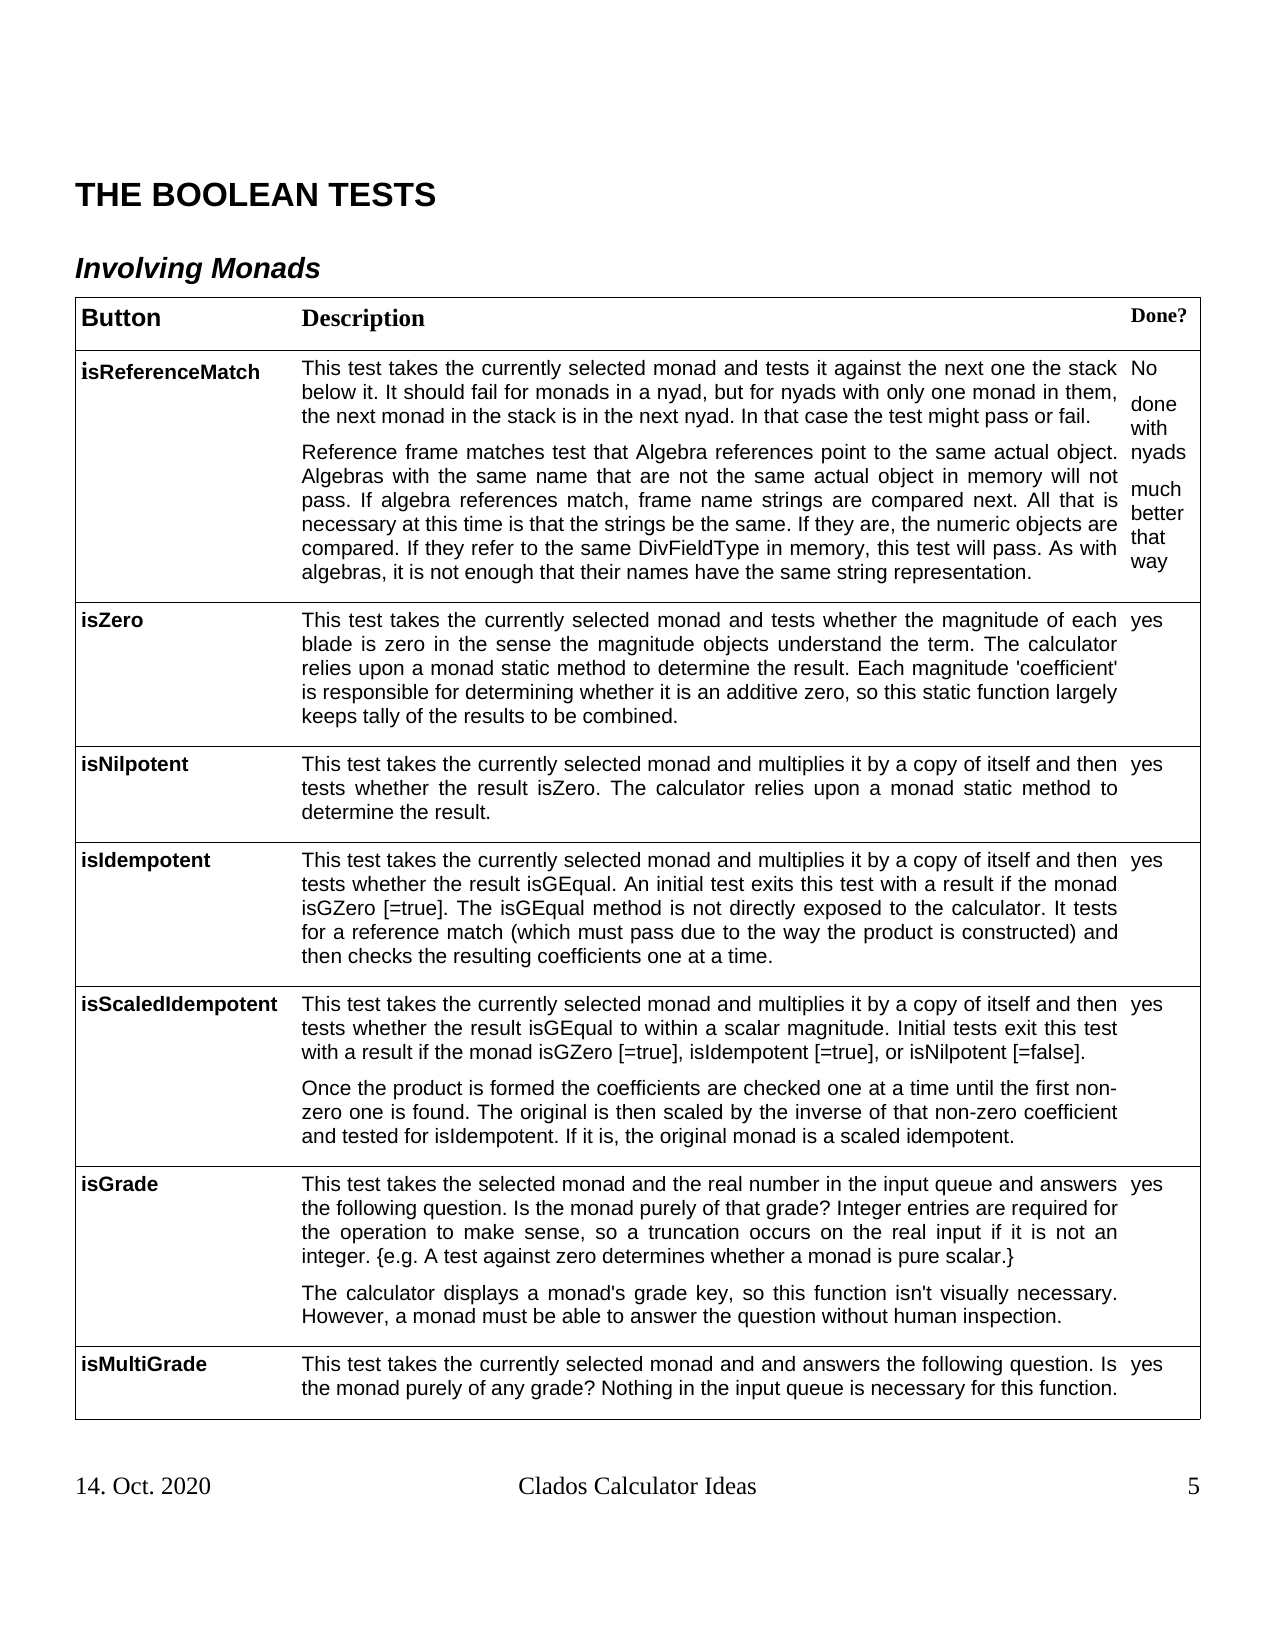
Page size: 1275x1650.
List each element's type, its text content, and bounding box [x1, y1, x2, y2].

table_cell This test takes the currently selected monad and tests it against the next one the stack below it. It should fail for monads in a nyad, but for nyads with only one monad in them, the next monad in the stack is in the next nyad. In that case the test might pass or fail. Reference frame matches test that Algebra references point to the same actual object. Algebras with the same name that are not the same actual object in memory will not pass. If algebra references match, frame name strings are compared next. All that is necessary at this time is that the strings be the same. If they are, the numeric objects are compared. If they refer to the same DivFieldType in memory, this test will pass. As with algebras, it is not enough that their names have the same string representation. [296, 351, 1125, 602]
table_cell yes [1125, 987, 1200, 1166]
table_cell isIdempotent [76, 843, 296, 986]
table_cell isGrade [76, 1167, 296, 1346]
table_cell isNilpotent [76, 747, 296, 842]
subtitle Involving Monads [75, 251, 1200, 285]
table_cell isScaledIdempotent [76, 987, 296, 1166]
table_cell This test takes the currently selected monad and and answers the following question. Is the monad purely of any grade? Nothing in the input queue is necessary for this function. [296, 1347, 1125, 1418]
table_cell yes [1125, 603, 1200, 746]
table_header Done? [1125, 298, 1200, 350]
table_cell yes [1125, 1347, 1200, 1418]
table_cell yes [1125, 747, 1200, 842]
table_cell isZero [76, 603, 296, 746]
table_cell yes [1125, 843, 1200, 986]
table_cell This test takes the currently selected monad and tests whether the magnitude of each blade is zero in the sense the magnitude objects understand the term. The calculator relies upon a monad static method to determine the result. Each magnitude 'coefficient' is responsible for determining whether it is an additive zero, so this static function largely keeps tally of the results to be combined. [296, 603, 1125, 746]
table_cell This test takes the currently selected monad and multiplies it by a copy of itself and then tests whether the result isGEqual to within a scalar magnitude. Initial tests exit this test with a result if the monad isGZero [=true], isIdempotent [=true], or isNilpotent [=false]. Once the product is formed the coefficients are checked one at a time until the first non-zero one is found. The original is then scaled by the inverse of that non-zero coefficient and tested for isIdempotent. If it is, the original monad is a scaled idempotent. [296, 987, 1125, 1166]
subtitle THE BOOLEAN TESTS [75, 175, 1200, 214]
table_header Description [296, 298, 1125, 350]
table_cell isReferenceMatch [76, 351, 296, 602]
table_header Button [76, 298, 296, 350]
table_cell yes [1125, 1167, 1200, 1346]
table_cell This test takes the selected monad and the real number in the input queue and answers the following question. Is the monad purely of that grade? Integer entries are required for the operation to make sense, so a truncation occurs on the real input if it is not an integer. {e.g. A test against zero determines whether a monad is pure scalar.} The calculator displays a monad's grade key, so this function isn't visually necessary. However, a monad must be able to answer the question without human inspection. [296, 1167, 1125, 1346]
table_cell No done with nyads much better that way [1125, 351, 1200, 602]
table_cell This test takes the currently selected monad and multiplies it by a copy of itself and then tests whether the result isZero. The calculator relies upon a monad static method to determine the result. [296, 747, 1125, 842]
table_cell This test takes the currently selected monad and multiplies it by a copy of itself and then tests whether the result isGEqual. An initial test exits this test with a result if the monad isGZero [=true]. The isGEqual method is not directly exposed to the calculator. It tests for a reference match (which must pass due to the way the product is constructed) and then checks the resulting coefficients one at a time. [296, 843, 1125, 986]
table_cell isMultiGrade [76, 1347, 296, 1418]
